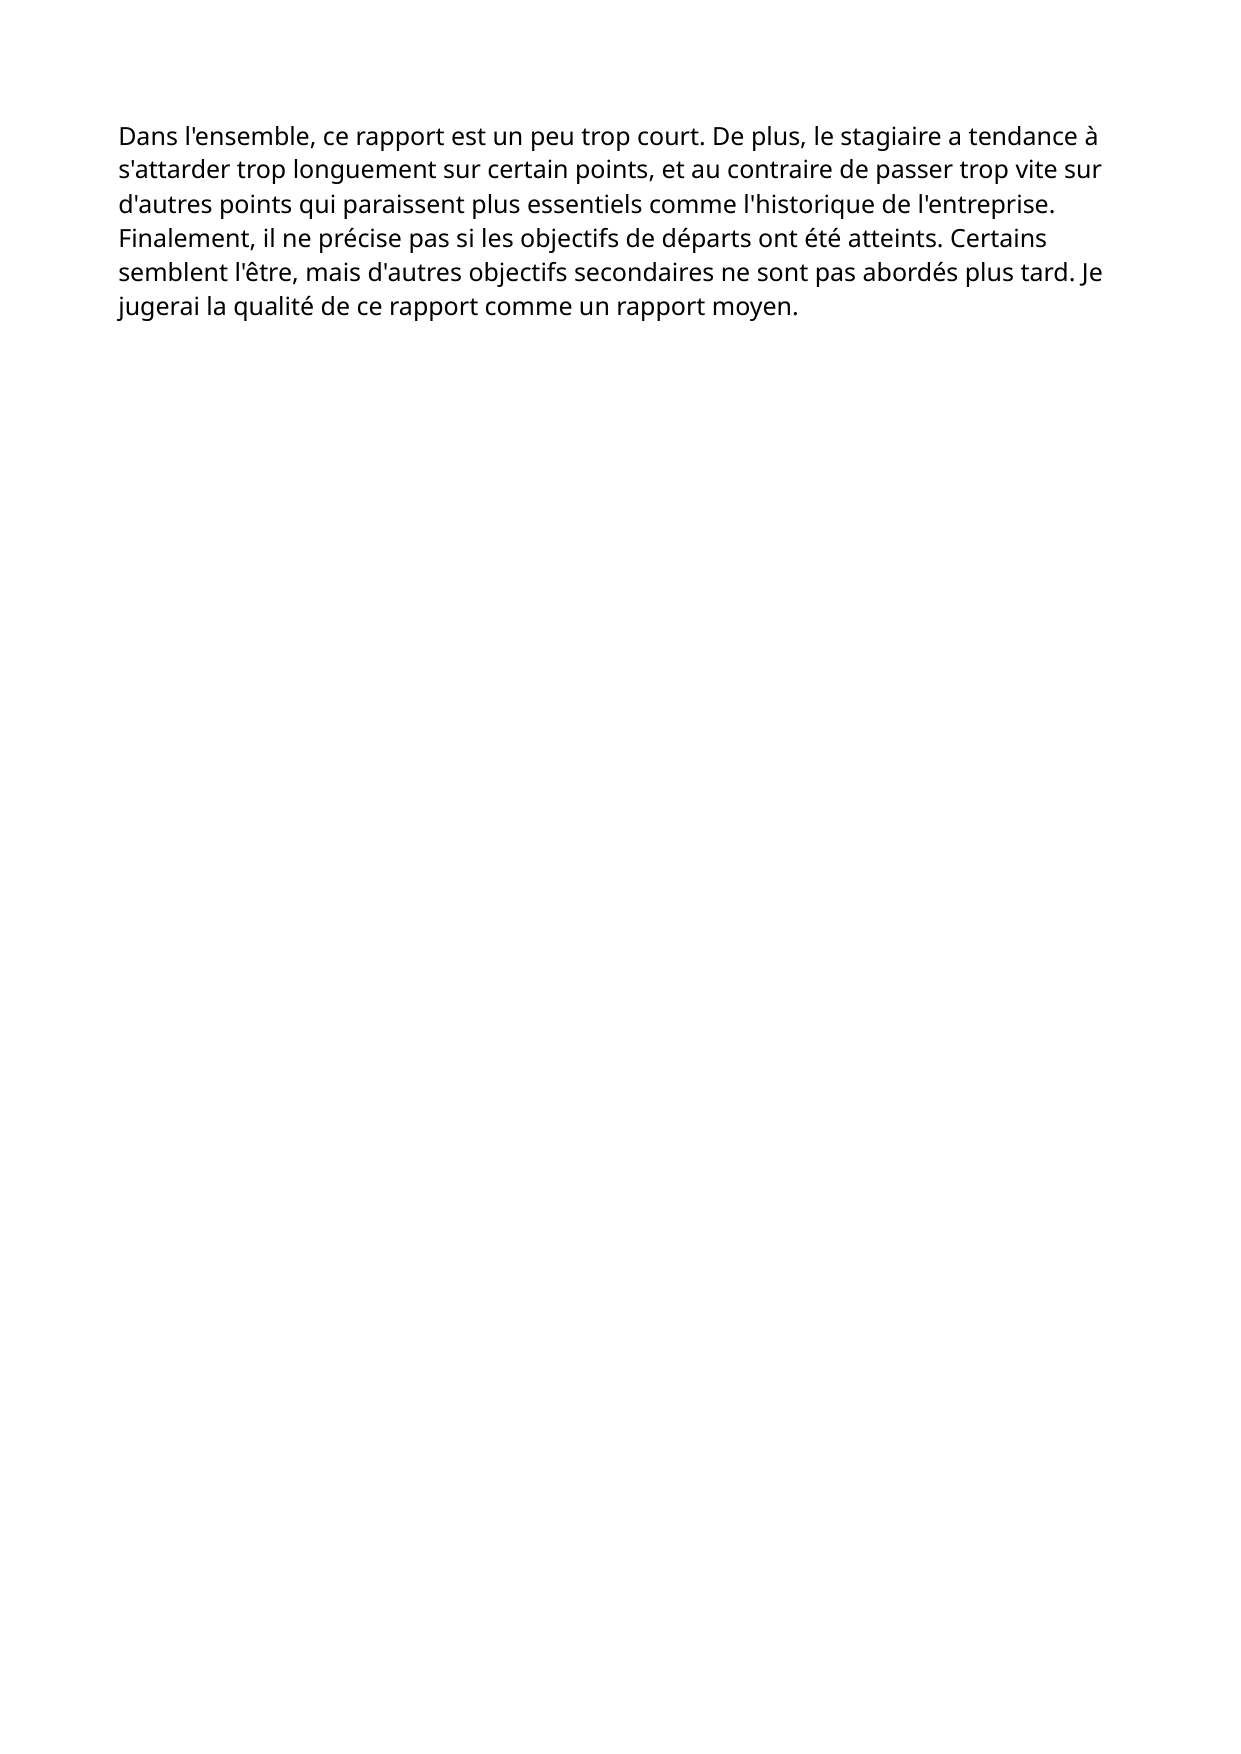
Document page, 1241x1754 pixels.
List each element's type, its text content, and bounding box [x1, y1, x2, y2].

text Dans l'ensemble, ce rapport est un peu trop court. De plus, le stagiaire a tendance à s'attarder trop longuement sur certain points, et au contraire de passer trop vite sur d'autres points qui paraissent plus essentiels comme l'historique de l'entreprise. Finalement, il ne précise pas si les objectifs de départs ont été atteints. Certains semblent l'être, mais d'autres objectifs secondaires ne sont pas abordés plus tard. Je jugerai la qualité de ce rapport comme un rapport moyen. [118, 118, 1122, 322]
